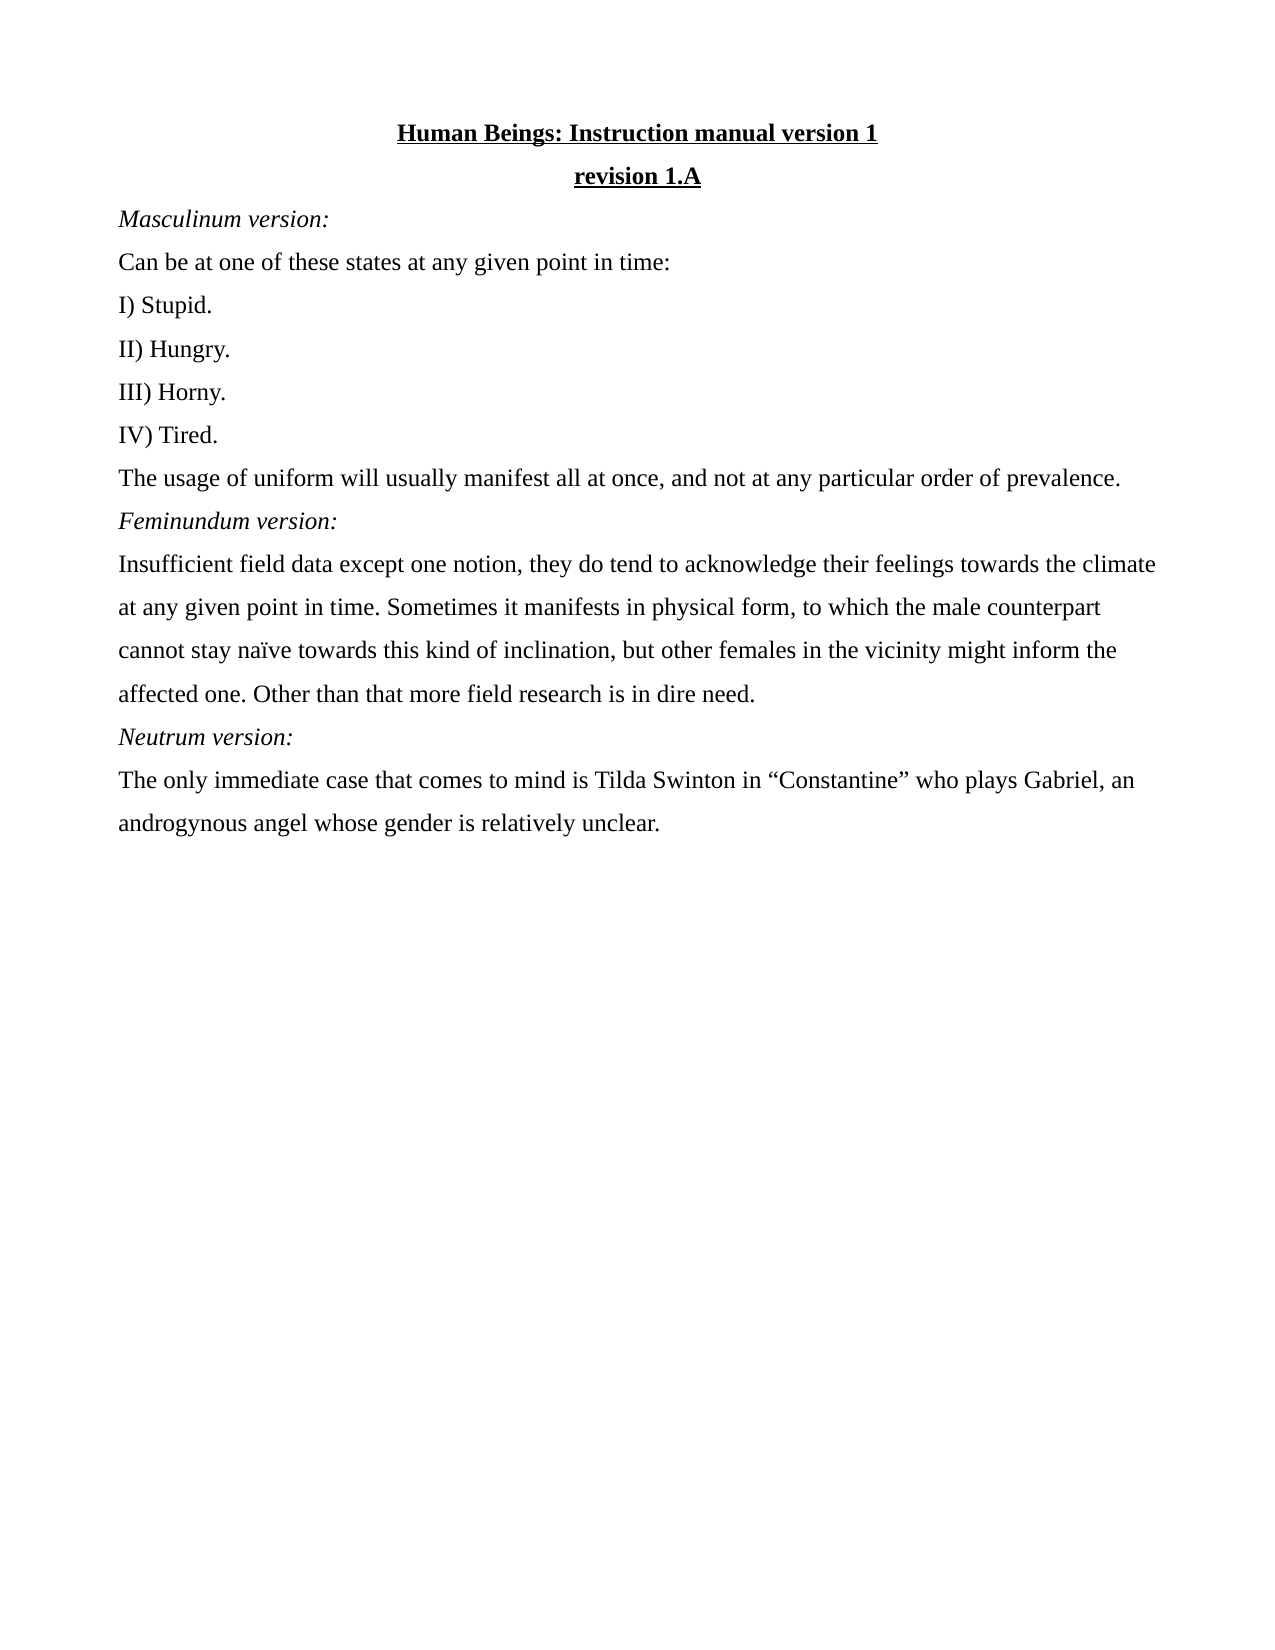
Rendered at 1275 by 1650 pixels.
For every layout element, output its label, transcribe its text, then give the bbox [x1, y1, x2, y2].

text Feminundum version: [118, 506, 1157, 535]
text The only immediate case that comes to mind is Tilda Swinton in “Constantine” who plays Gabriel, an androgynous angel whose gender is relatively unclear. [118, 765, 1157, 837]
text The usage of uniform will usually manifest all at once, and not at any particular order of prevalence. [118, 463, 1157, 492]
text III) Horny. [118, 377, 1157, 406]
text I) Stupid. [118, 291, 1157, 319]
text IV) Tired. [118, 420, 1157, 449]
text Neutrum version: [118, 722, 1157, 751]
text revision 1.A [118, 161, 1157, 190]
text Insufficient field data except one notion, they do tend to acknowledge their feelings towards the climate at any given point in time. Sometimes it manifests in physical form, to which the male counterpart cannot stay naïve towards this kind of inclination, but other females in the vicinity might inform the affected one. Other than that more field research is in dire need. [118, 549, 1157, 707]
text Human Beings: Instruction manual version 1 [118, 118, 1157, 147]
text Can be at one of these states at any given point in time: [118, 247, 1157, 276]
text II) Hungry. [118, 334, 1157, 362]
text Masculinum version: [118, 204, 1157, 233]
